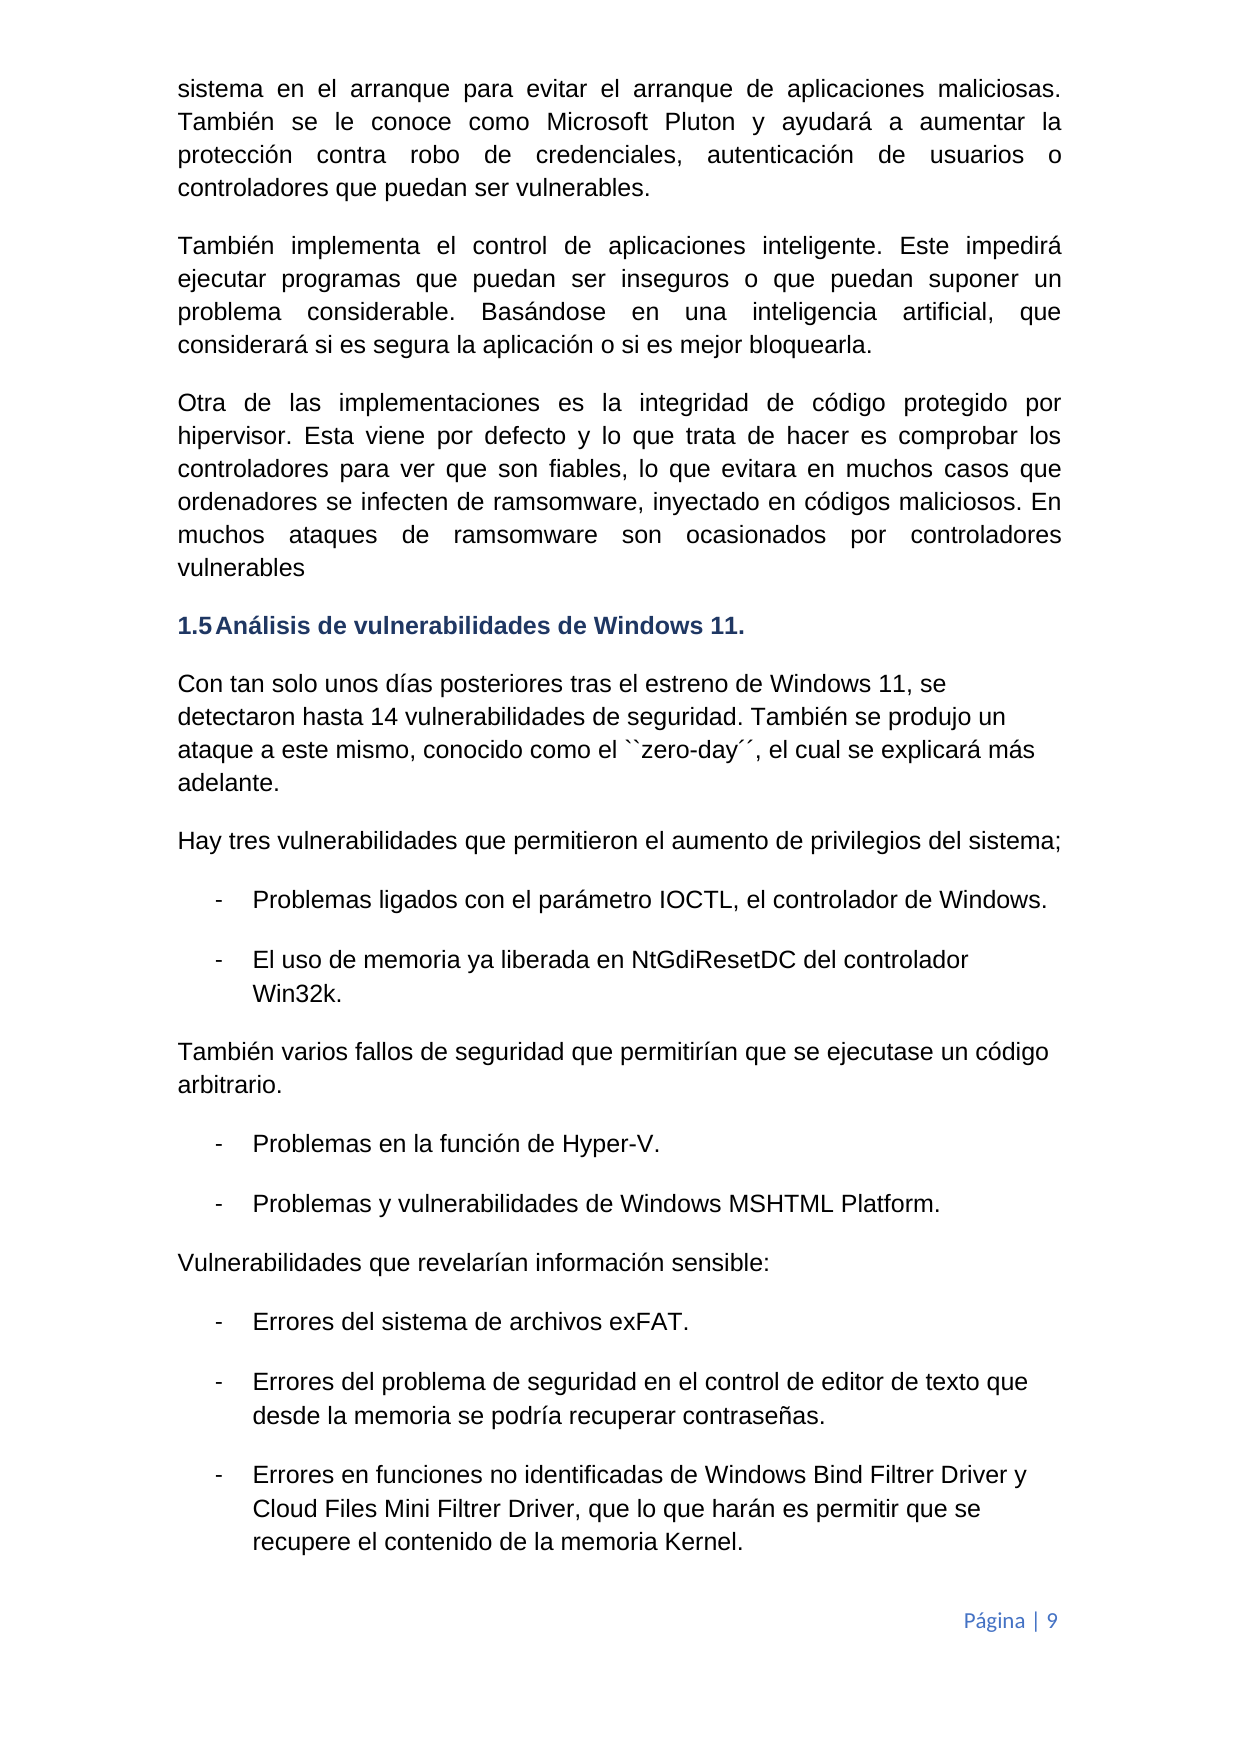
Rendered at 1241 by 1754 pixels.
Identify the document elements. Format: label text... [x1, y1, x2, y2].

list Problemas ligados con el parámetro IOCTL, el controlador de Windows. [215, 884, 1063, 915]
list El uso de memoria ya liberada en NtGdiResetDC del controlador Win32k. [215, 944, 1063, 1008]
list Problemas en la función de Hyper-V. [215, 1128, 1063, 1158]
text Otra de las implementaciones es la integridad de código protegido por hipervisor. Esta viene por defecto y lo que trata de hacer es comprobar los controladores para ver que son fiables, lo que evitara en muchos casos que ordenadores se infecten de ramsomware, inyectado en códigos maliciosos. En muchos ataques de ramsomware son ocasionados por controladores vulnerables [177, 388, 1063, 582]
text Con tan solo unos días posteriores tras el estreno de Windows 11, se detectaron hasta 14 vulnerabilidades de seguridad. También se produjo un ataque a este mismo, conocido como el ``zero-day´´, el cual se explicará más adelante. [177, 669, 1063, 797]
list Problemas y vulnerabilidades de Windows MSHTML Platform. [215, 1188, 1063, 1218]
text Hay tres vulnerabilidades que permitieron el aumento de privilegios del sistema; [177, 826, 1063, 855]
text Vulnerabilidades que revelarían información sensible: [177, 1248, 1063, 1277]
list Errores del problema de seguridad en el control de editor de texto que desde la memoria se podría recuperar contraseñas. [215, 1366, 1063, 1429]
text sistema en el arranque para evitar el arranque de aplicaciones maliciosas. También se le conoce como Microsoft Pluton y ayudará a aumentar la protección contra robo de credenciales, autenticación de usuarios o controladores que puedan ser vulnerables. [177, 74, 1063, 202]
list Análisis de vulnerabilidades de Windows 11. [177, 611, 1063, 640]
text También implementa el control de aplicaciones inteligente. Este impedirá ejecutar programas que puedan ser inseguros o que puedan suponer un problema considerable. Basándose en una inteligencia artificial, que considerará si es segura la aplicación o si es mejor bloquearla. [177, 231, 1063, 359]
list Errores del sistema de archivos exFAT. [215, 1306, 1063, 1337]
text También varios fallos de seguridad que permitirían que se ejecutase un código arbitrario. [177, 1037, 1063, 1099]
list Errores en funciones no identificadas de Windows Bind Filtrer Driver y Cloud Files Mini Filtrer Driver, que lo que harán es permitir que se recupere el contenido de la memoria Kernel. [215, 1459, 1063, 1555]
